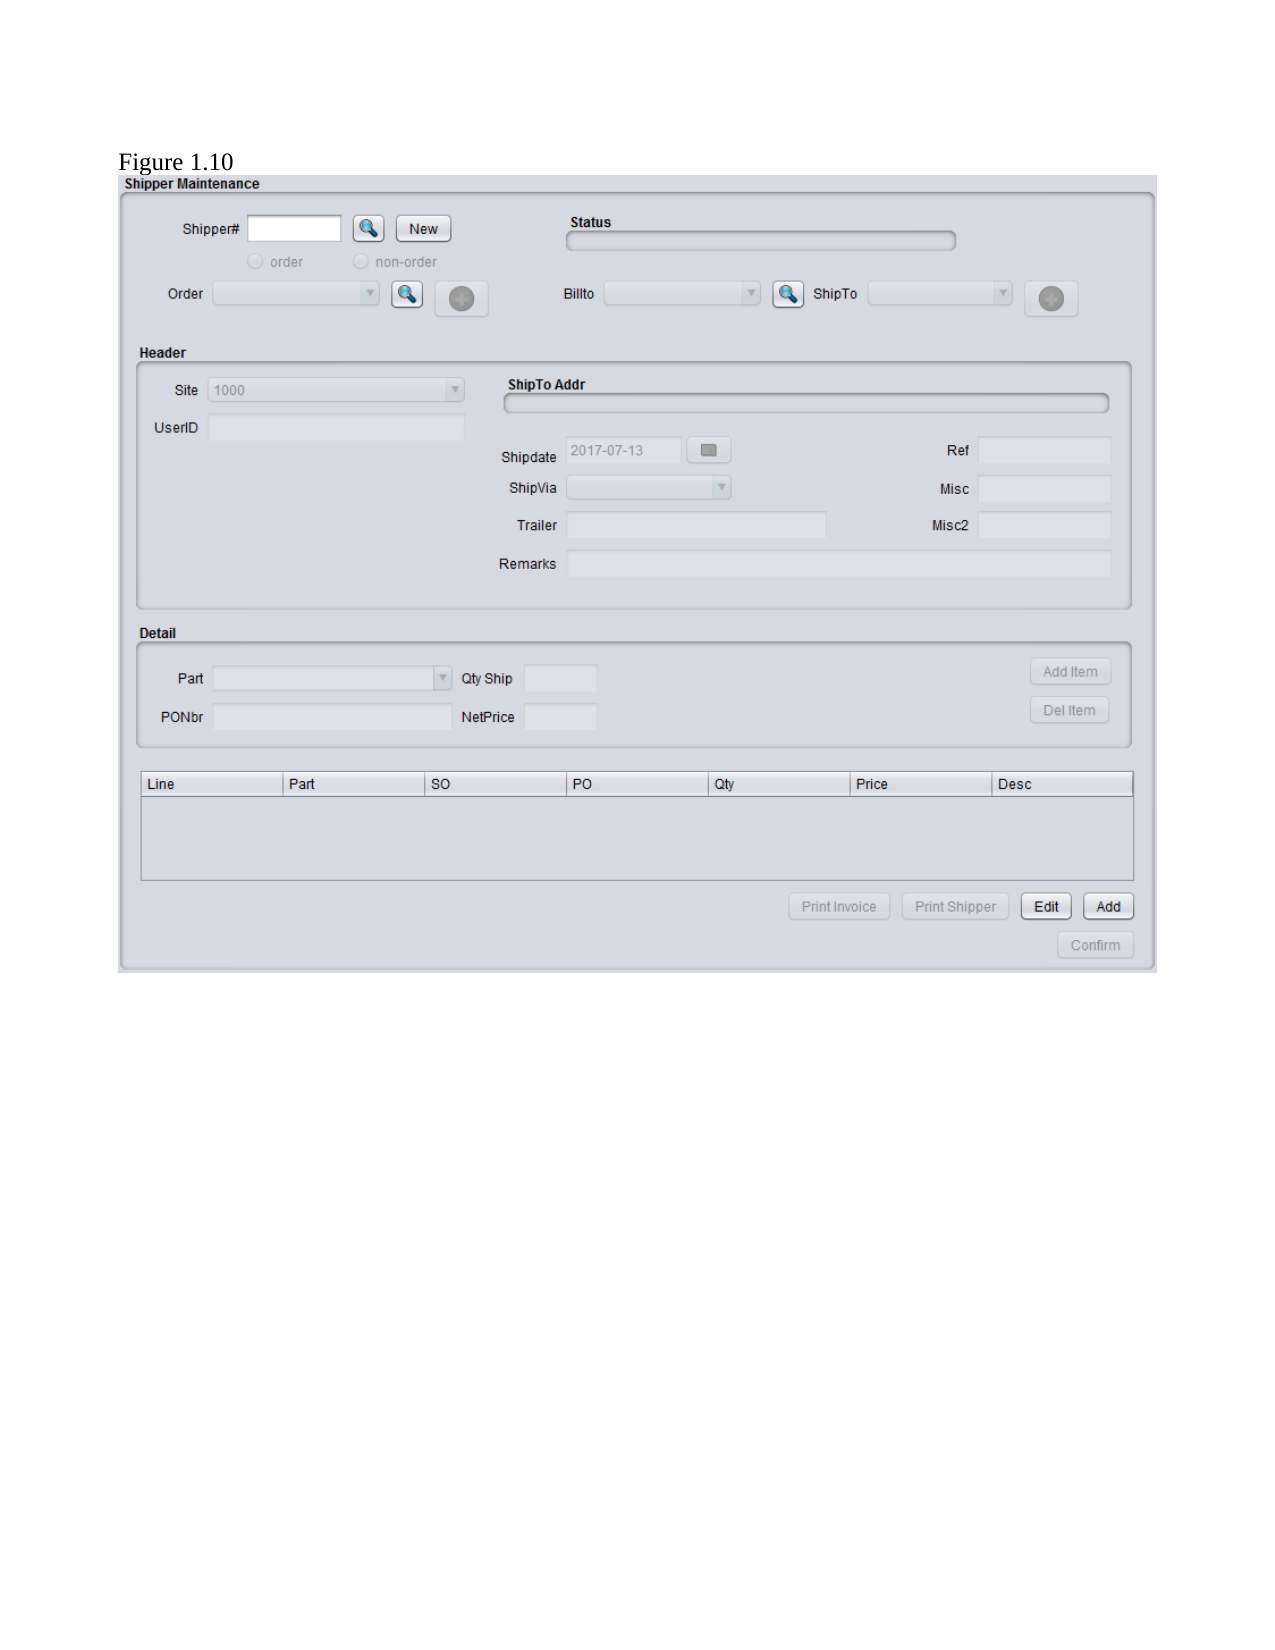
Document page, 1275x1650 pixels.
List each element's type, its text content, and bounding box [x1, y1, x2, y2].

picture [118, 175, 1157, 973]
text Figure 1.10 [118, 147, 1157, 175]
